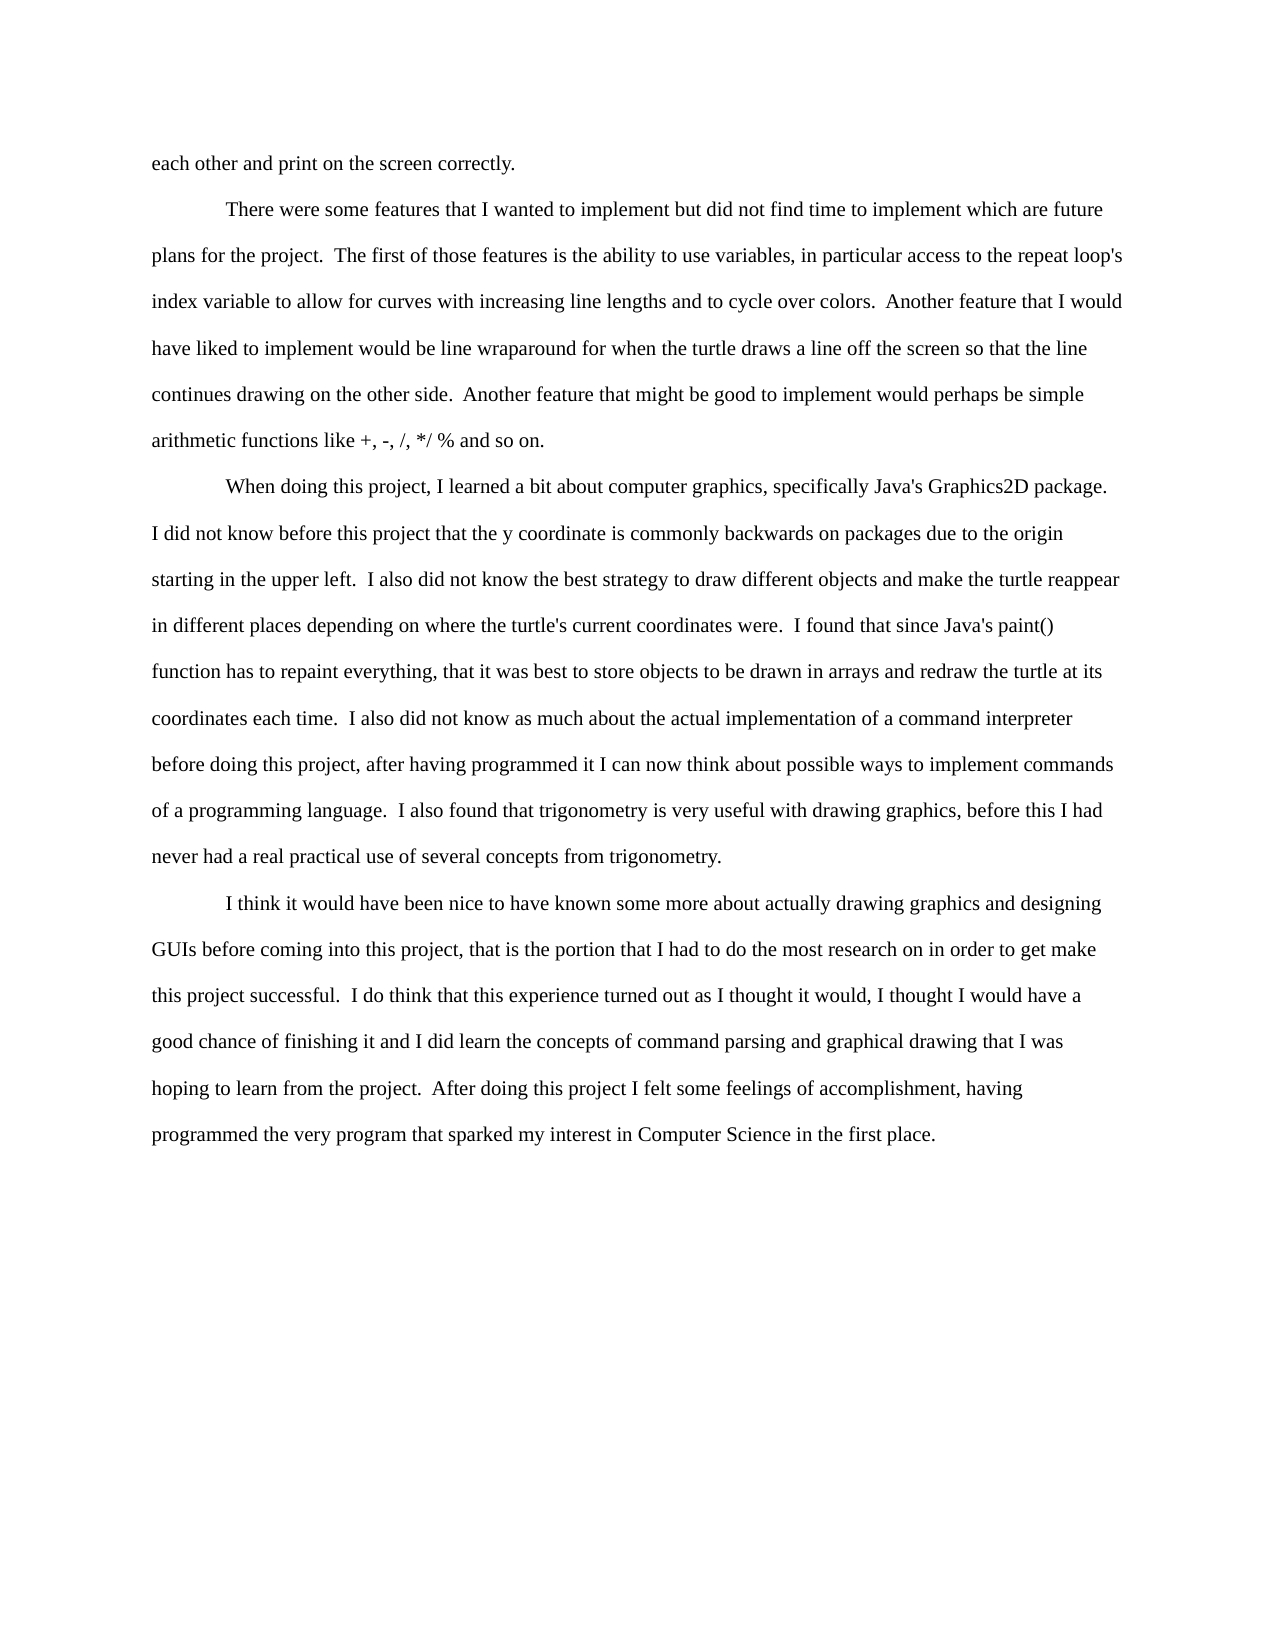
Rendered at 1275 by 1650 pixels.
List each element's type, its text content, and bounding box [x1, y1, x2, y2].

text When doing this project, I learned a bit about computer graphics, specifically Java's Graphics2D package. I did not know before this project that the y coordinate is commonly backwards on packages due to the origin starting in the upper left. I also did not know the best strategy to draw different objects and make the turtle reappear in different places depending on where the turtle's current coordinates were. I found that since Java's paint() function has to repaint everything, that it was best to store objects to be drawn in arrays and redraw the turtle at its coordinates each time. I also did not know as much about the actual implementation of a command interpreter before doing this project, after having programmed it I can now think about possible ways to implement commands of a programming language. I also found that trigonometry is very useful with drawing graphics, before this I had never had a real practical use of several concepts from trigonometry. [151, 475, 1123, 868]
text I think it would have been nice to have known some more about actually drawing graphics and designing GUIs before coming into this project, that is the portion that I had to do the most research on in order to get make this project successful. I do think that this experience turned out as I thought it would, I thought I would have a good chance of finishing it and I did learn the concepts of command parsing and graphical drawing that I was hoping to learn from the project. After doing this project I felt some feelings of accomplishment, having programmed the very program that sparked my interest in Computer Science in the first place. [151, 891, 1123, 1146]
text There were some features that I wanted to implement but did not find time to implement which are future plans for the project. The first of those features is the ability to use variables, in particular access to the repeat loop's index variable to allow for curves with increasing line lengths and to cycle over colors. Another feature that I would have liked to implement would be line wraparound for when the turtle draws a line off the screen so that the line continues drawing on the other side. Another feature that might be good to implement would perhaps be simple arithmetic functions like +, -, /, */ % and so on. [151, 198, 1123, 452]
text each other and print on the screen correctly. [151, 151, 1123, 174]
